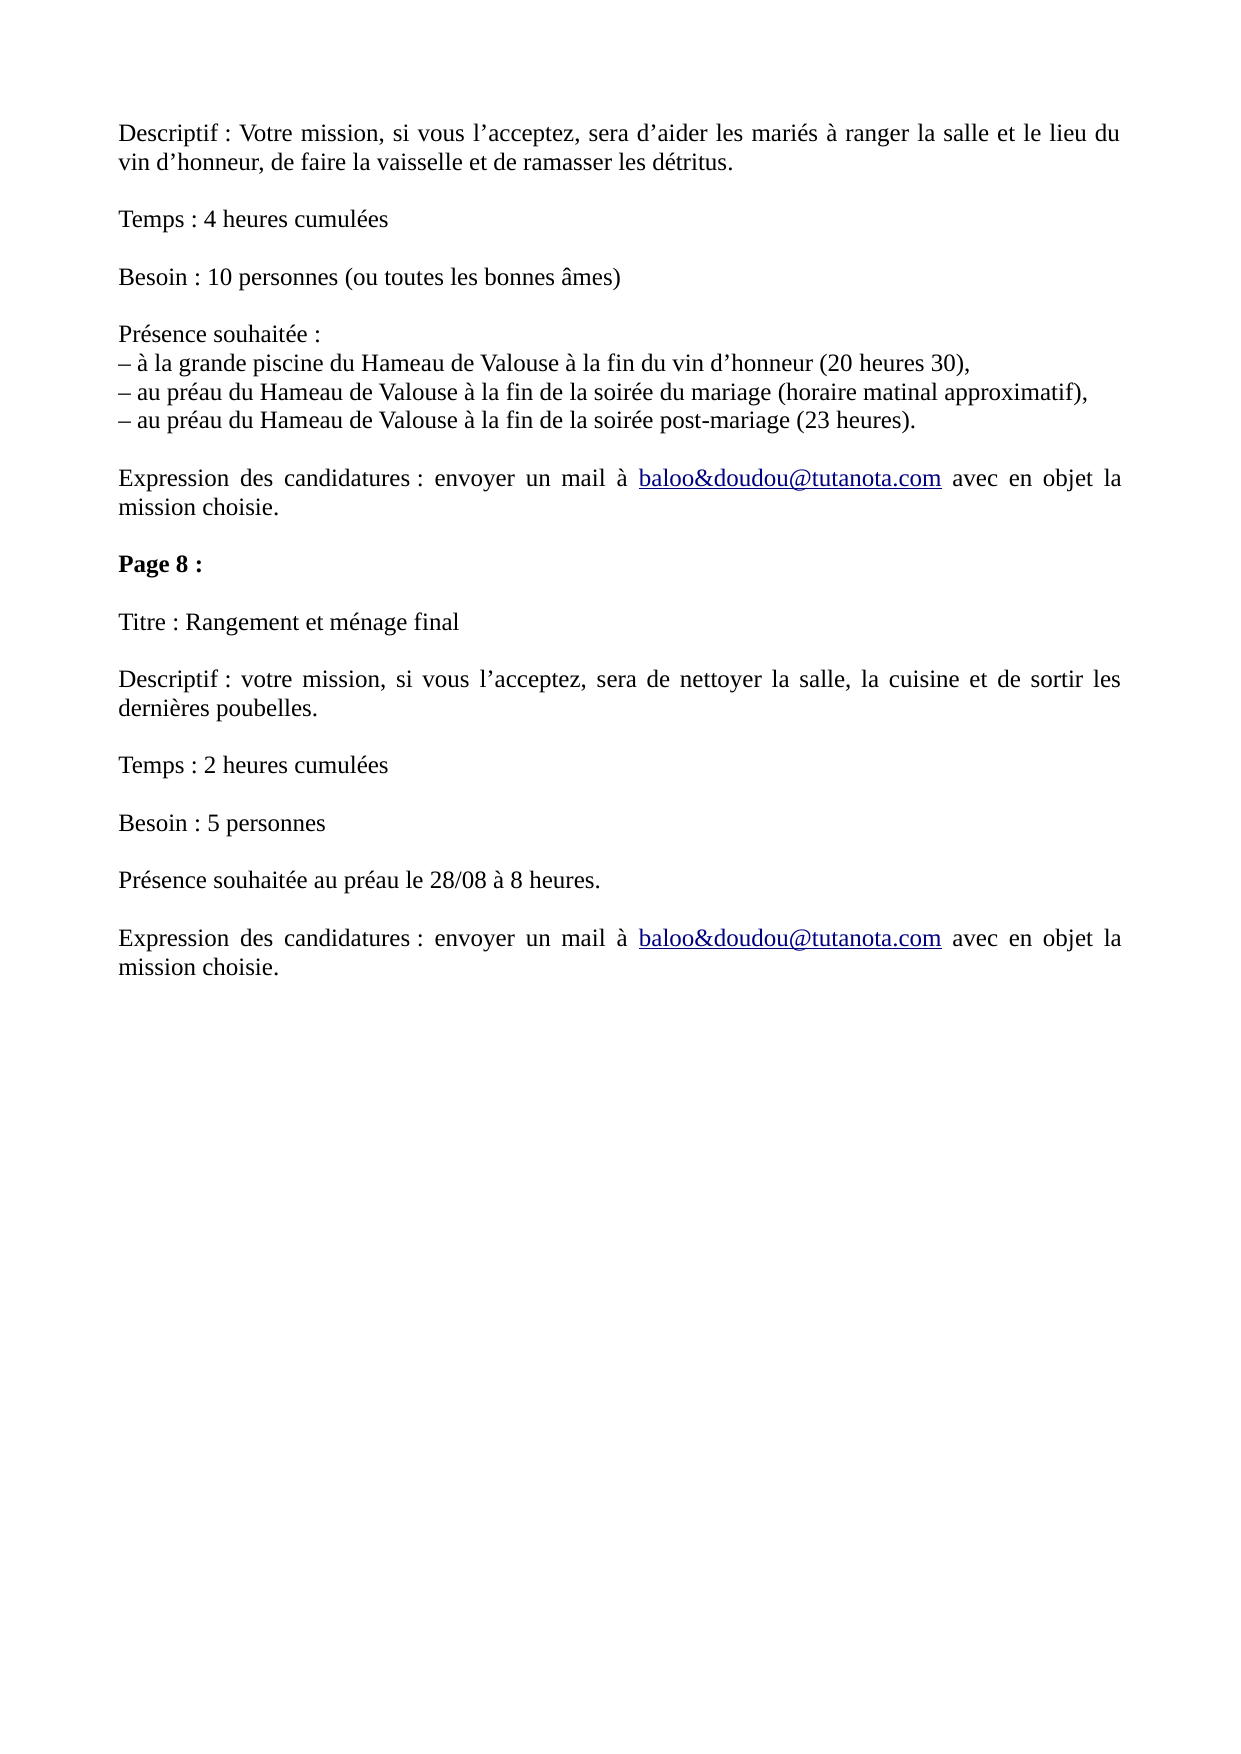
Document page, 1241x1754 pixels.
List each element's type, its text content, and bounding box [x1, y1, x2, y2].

text Descriptif : votre mission, si vous l’acceptez, sera de nettoyer la salle, la cuisine et de sortir les dernières poubelles. [118, 664, 1122, 722]
text Besoin : 10 personnes (ou toutes les bonnes âmes) [118, 262, 1122, 291]
text Temps : 2 heures cumulées [118, 751, 1122, 779]
text Descriptif : Votre mission, si vous l’acceptez, sera d’aider les mariés à ranger la salle et le lieu du vin d’honneur, de faire la vaisselle et de ramasser les détritus. [118, 118, 1122, 176]
text Temps : 4 heures cumulées [118, 204, 1122, 233]
text – au préau du Hameau de Valouse à la fin de la soirée post-mariage (23 heures). [118, 406, 1122, 434]
text – au préau du Hameau de Valouse à la fin de la soirée du mariage (horaire matinal approximatif), [118, 377, 1122, 406]
text Expression des candidatures : envoyer un mail à baloo&doudou@tutanota.com avec en objet la mission choisie. [118, 923, 1122, 981]
text – à la grande piscine du Hameau de Valouse à la fin du vin d’honneur (20 heures 30), [118, 348, 1122, 377]
text Présence souhaitée : [118, 319, 1122, 348]
text Page 8 : [118, 549, 1122, 578]
text Présence souhaitée au préau le 28/08 à 8 heures. [118, 866, 1122, 894]
text Expression des candidatures : envoyer un mail à baloo&doudou@tutanota.com avec en objet la mission choisie. [118, 463, 1122, 521]
text Titre : Rangement et ménage final [118, 607, 1122, 636]
text Besoin : 5 personnes [118, 808, 1122, 837]
